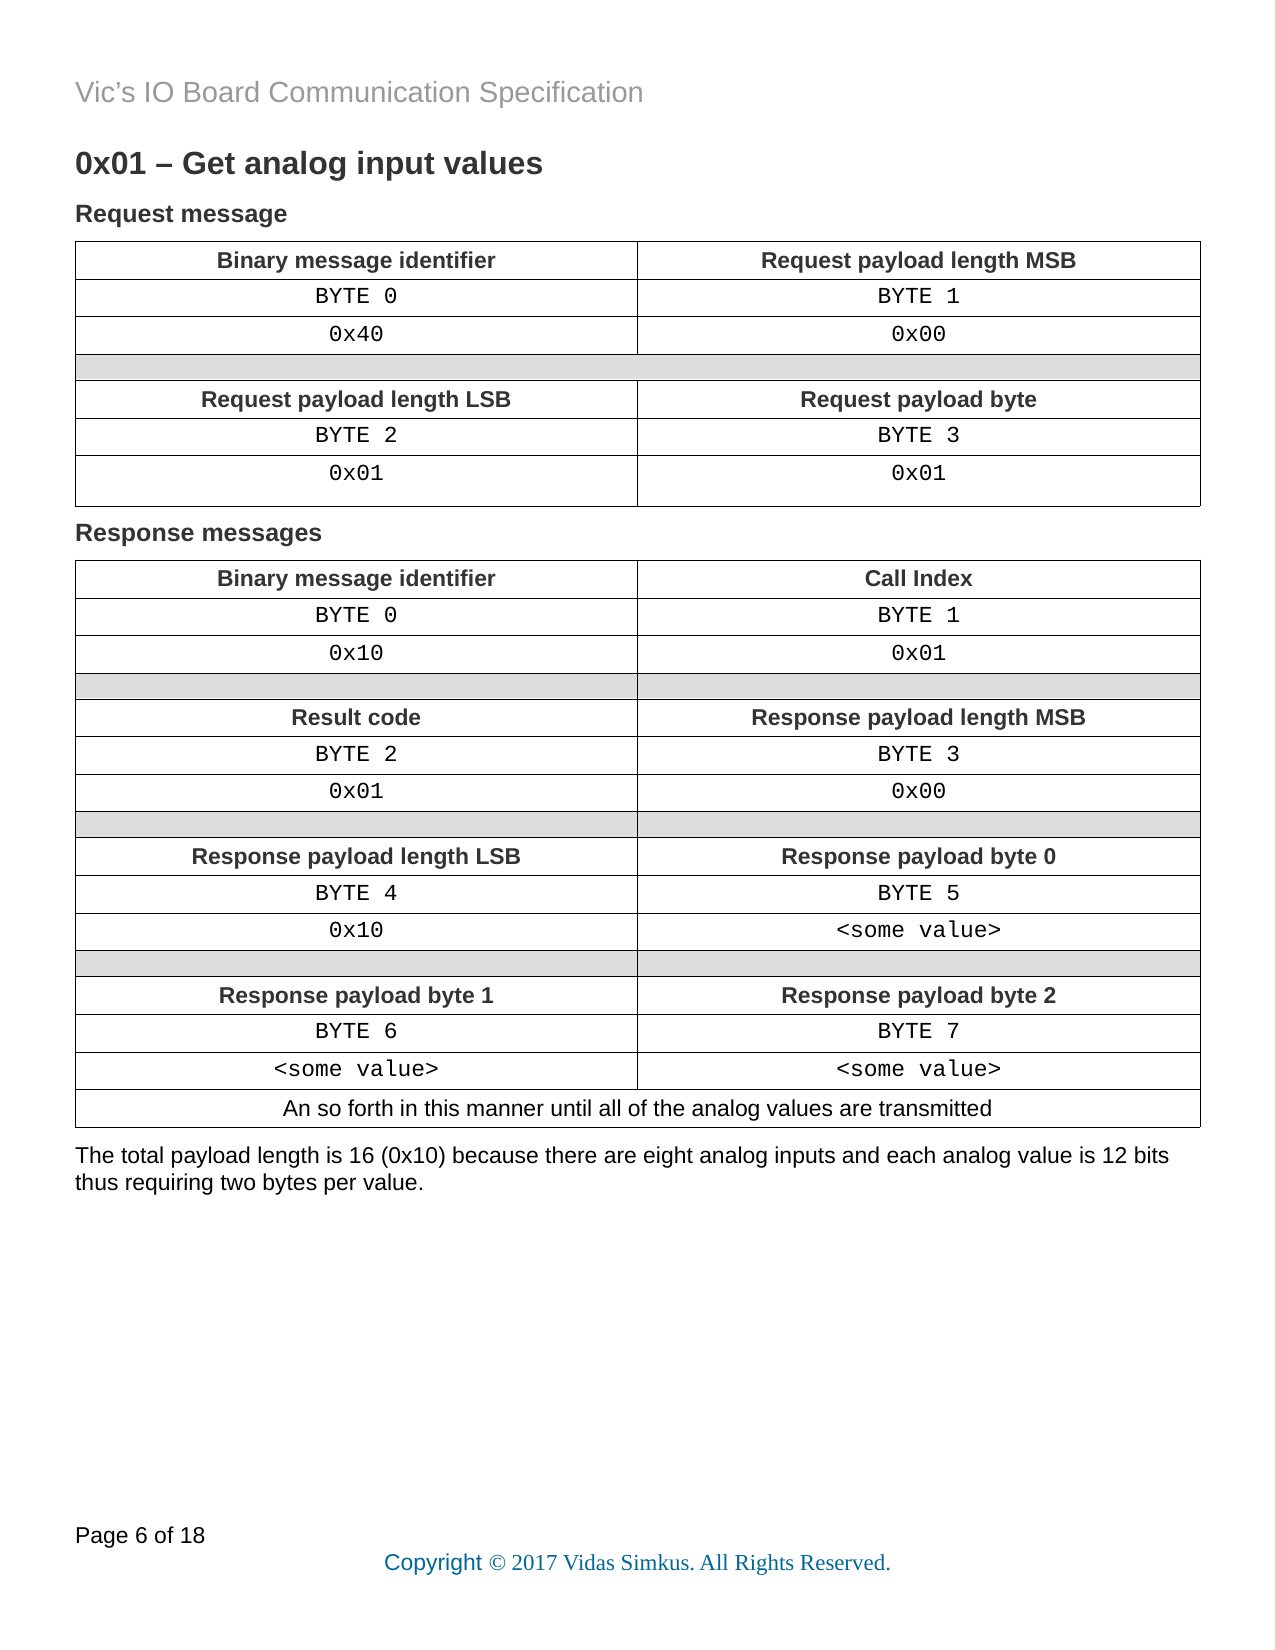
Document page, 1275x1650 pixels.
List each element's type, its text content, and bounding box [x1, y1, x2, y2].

table_cell BYTE 3 [638, 737, 1200, 774]
table_cell BYTE 6 [76, 1015, 637, 1052]
table_cell 0x01 [638, 636, 1200, 672]
table_cell An so forth in this manner until all of the analog values are transmitted [76, 1090, 1200, 1127]
table_header Binary message identifier [76, 242, 637, 279]
table_header Request payload length LSB [76, 381, 637, 418]
table_cell [76, 674, 637, 698]
table_cell 0x40 [76, 317, 637, 354]
table_cell [638, 812, 1200, 837]
table_cell BYTE 5 [638, 876, 1200, 913]
table_cell BYTE 4 [76, 876, 637, 913]
table_cell 0x10 [76, 636, 637, 672]
table_cell [76, 812, 637, 837]
table_cell 0x01 [76, 775, 637, 811]
table_cell Result code [76, 700, 637, 736]
table_cell BYTE 1 [638, 280, 1200, 316]
table_cell 0x01 [76, 456, 637, 506]
table_cell [638, 951, 1200, 976]
table_cell Response payload byte 2 [638, 977, 1200, 1014]
table_cell Response payload byte 0 [638, 838, 1200, 875]
subtitle 0x01 – Get analog input values [75, 144, 1200, 181]
table_cell BYTE 3 [638, 419, 1200, 455]
table_cell BYTE 0 [76, 280, 637, 316]
table_cell <some value> [638, 914, 1200, 950]
table_cell BYTE 1 [638, 599, 1200, 635]
table_cell <some value> [76, 1053, 637, 1089]
table_cell Response payload byte 1 [76, 977, 637, 1014]
table_cell BYTE 2 [76, 737, 637, 774]
text Response messages [75, 518, 1200, 547]
table_cell 0x01 [638, 456, 1200, 506]
table_cell Response payload length MSB [638, 700, 1200, 736]
table_header Request payload length MSB [638, 242, 1200, 279]
table_cell BYTE 2 [76, 419, 637, 455]
text The total payload length is 16 (0x10) because there are eight analog inputs and each analog value is 12 bits thus requiring two bytes per value. [75, 1142, 1200, 1195]
table_cell <some value> [638, 1053, 1200, 1089]
table_cell 0x00 [638, 317, 1200, 354]
table_header Call Index [638, 561, 1200, 597]
table_cell BYTE 7 [638, 1015, 1200, 1052]
picture [489, 1555, 504, 1570]
table_cell 0x00 [638, 775, 1200, 811]
table_header Request payload byte [638, 381, 1200, 418]
table_cell 0x10 [76, 914, 637, 950]
table_cell [638, 674, 1200, 698]
text Request message [75, 199, 1200, 228]
table_cell Response payload length LSB [76, 838, 637, 875]
table_header Binary message identifier [76, 561, 637, 597]
table_cell BYTE 0 [76, 599, 637, 635]
table_cell [76, 355, 1200, 379]
table_cell [76, 951, 637, 976]
